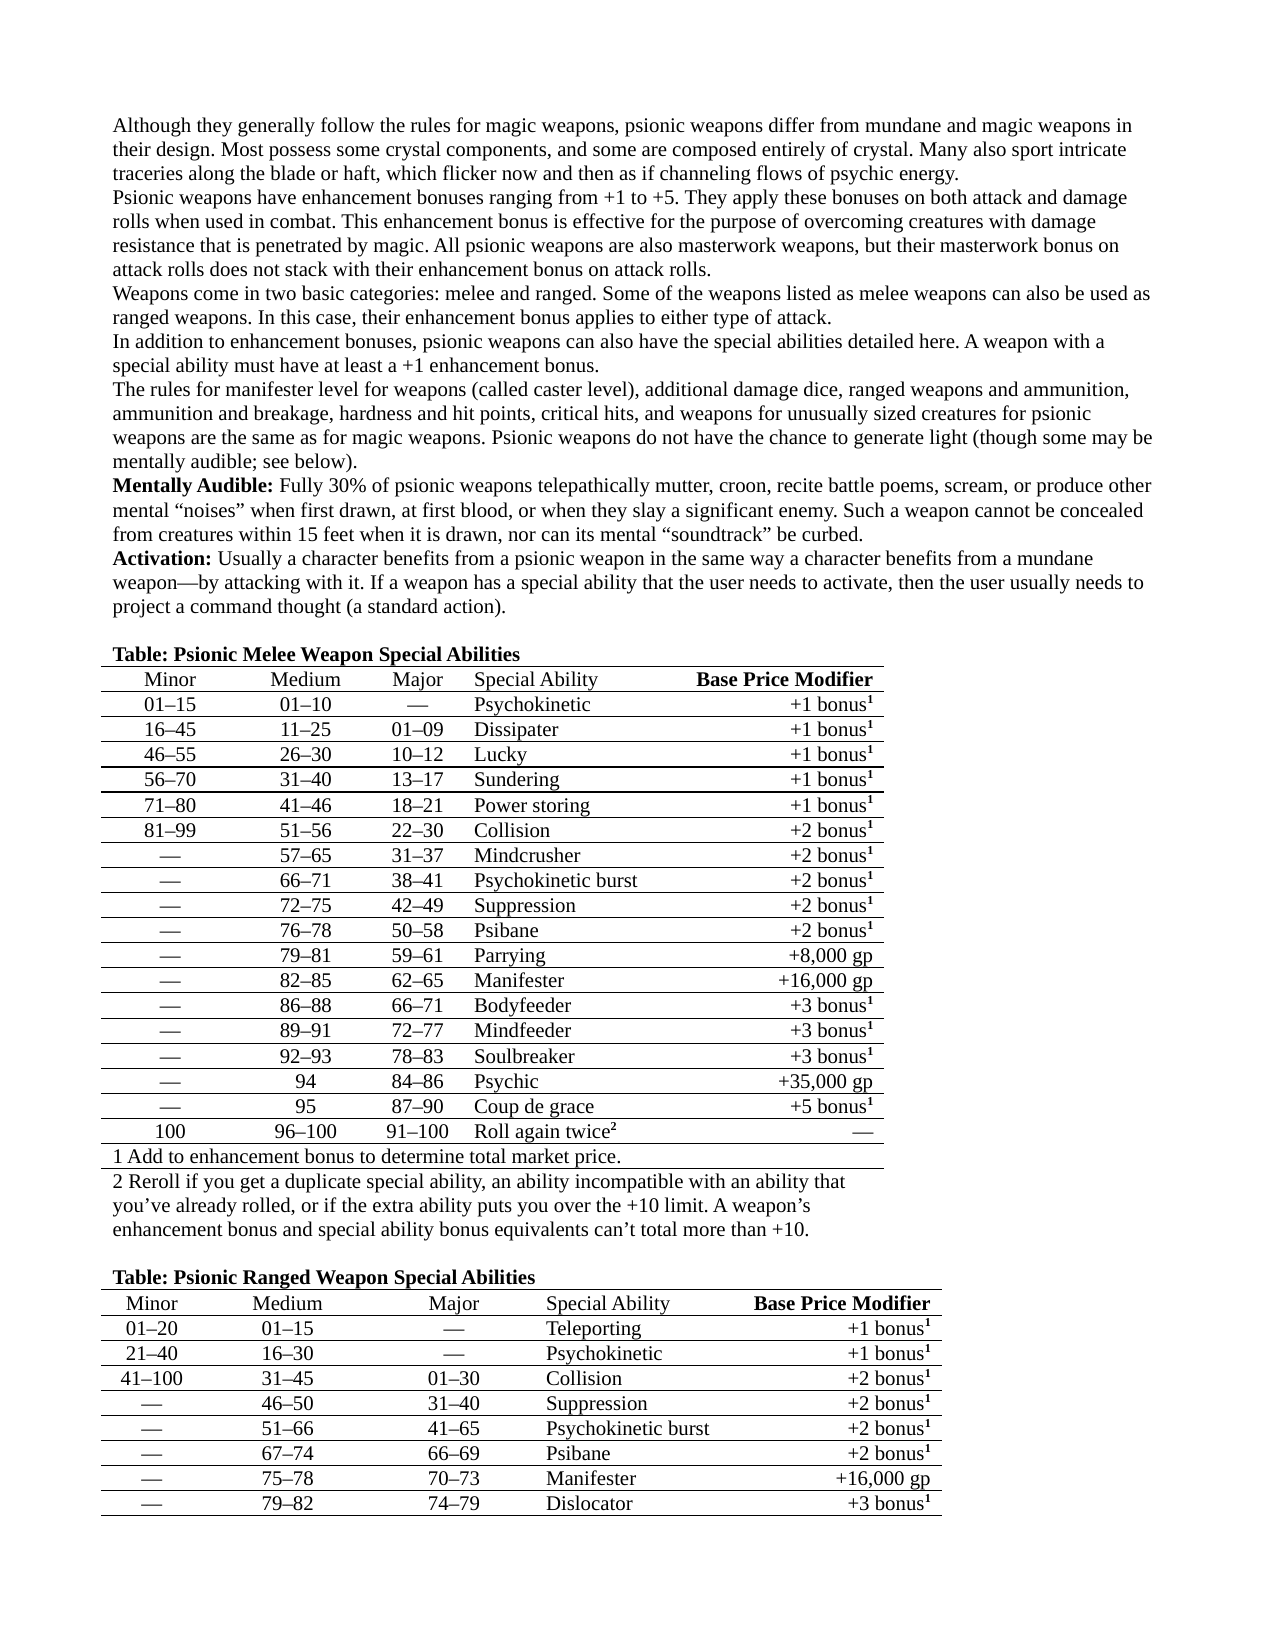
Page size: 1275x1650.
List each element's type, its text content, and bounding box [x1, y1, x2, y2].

text Mentally Audible: Fully 30% of psionic weapons telepathically mutter, croon, recite battle poems, scream, or produce other mental “noises” when first drawn, at first blood, or when they slay a significant enemy. Such a weapon cannot be concealed from creatures within 15 feet when it is drawn, nor can its mental “soundtrack” be curbed. [112, 473, 1162, 546]
table_cell — [672, 1119, 884, 1143]
table_cell +2 bonus1 [672, 918, 884, 942]
table_cell 31–40 [239, 768, 372, 791]
table_cell Soulbreaker [463, 1044, 672, 1068]
table_cell 50–58 [372, 918, 463, 942]
table_cell 94 [239, 1069, 372, 1093]
table_cell Manifester [463, 968, 672, 992]
table_cell +1 bonus1 [672, 793, 884, 817]
table_cell 81–99 [101, 818, 239, 842]
table_cell 91–100 [372, 1119, 463, 1143]
table_cell Collision [463, 818, 672, 842]
table_cell Psychic [463, 1069, 672, 1093]
table_cell 70–73 [373, 1466, 534, 1490]
table_cell Suppression [463, 893, 672, 917]
table_cell 41–46 [239, 793, 372, 817]
table_cell +2 bonus1 [672, 868, 884, 892]
table_cell 22–30 [372, 818, 463, 842]
table_cell — [101, 943, 239, 967]
table_cell Dissipater [463, 717, 672, 741]
table_cell +1 bonus1 [731, 1341, 942, 1365]
table_cell +16,000 gp [731, 1466, 942, 1490]
table_cell 57–65 [239, 843, 372, 867]
table_cell — [101, 1019, 239, 1042]
table_cell 72–75 [239, 893, 372, 917]
table_cell 72–77 [372, 1019, 463, 1042]
table_cell 71–80 [101, 793, 239, 817]
table_cell 31–45 [202, 1366, 373, 1390]
table_cell 31–40 [373, 1391, 534, 1415]
table_cell 01–10 [239, 692, 372, 716]
table_cell 01–30 [373, 1366, 534, 1390]
table_cell 89–91 [239, 1019, 372, 1042]
table_cell +3 bonus1 [672, 1019, 884, 1042]
table_cell — [101, 1094, 239, 1118]
table_cell Mindcrusher [463, 843, 672, 867]
table_cell 38–41 [372, 868, 463, 892]
table_cell +1 bonus1 [672, 768, 884, 791]
table_cell 87–90 [372, 1094, 463, 1118]
text Weapons come in two basic categories: melee and ranged. Some of the weapons listed as melee weapons can also be used as ranged weapons. In this case, their enhancement bonus applies to either type of attack. [112, 281, 1162, 329]
text The rules for manifester level for weapons (called caster level), additional damage dice, ranged weapons and ammunition, ammunition and breakage, hardness and hit points, critical hits, and weapons for unusually sized creatures for psionic weapons are the same as for magic weapons. Psionic weapons do not have the chance to generate light (though some may be mentally audible; see below). [112, 377, 1162, 473]
table_cell Medium [239, 667, 372, 691]
table_cell 46–50 [202, 1391, 373, 1415]
table_cell +2 bonus1 [672, 893, 884, 917]
table_cell Base Price Modifier [731, 1290, 942, 1314]
table_cell 74–79 [373, 1491, 534, 1515]
table_cell Teleporting [535, 1316, 731, 1339]
table_cell Psychokinetic [463, 692, 672, 716]
table_cell — [373, 1341, 534, 1365]
table_cell — [101, 1044, 239, 1068]
table_cell 42–49 [372, 893, 463, 917]
table_cell — [101, 843, 239, 867]
table_cell 76–78 [239, 918, 372, 942]
table_cell 13–17 [372, 768, 463, 791]
table_cell Special Ability [463, 667, 672, 691]
text Activation: Usually a character benefits from a psionic weapon in the same way a character benefits from a mundane weapon—by attacking with it. If a weapon has a special ability that the user needs to activate, then the user usually needs to project a command thought (a standard action). [112, 546, 1162, 618]
text Psionic weapons have enhancement bonuses ranging from +1 to +5. They apply these bonuses on both attack and damage rolls when used in combat. This enhancement bonus is effective for the purpose of overcoming creatures with damage resistance that is penetrated by magic. All psionic weapons are also masterwork weapons, but their masterwork bonus on attack rolls does not stack with their enhancement bonus on attack rolls. [112, 185, 1162, 281]
table_cell Mindfeeder [463, 1019, 672, 1042]
table_cell 66–69 [373, 1441, 534, 1465]
text In addition to enhancement bonuses, psionic weapons can also have the special abilities detailed here. A weapon with a special ability must have at least a +1 enhancement bonus. [112, 329, 1162, 377]
table_cell 79–81 [239, 943, 372, 967]
table_cell 95 [239, 1094, 372, 1118]
table_cell — [101, 893, 239, 917]
table_header Table: Psionic Melee Weapon Special Abilities [101, 642, 884, 666]
table_cell — [101, 918, 239, 942]
table_cell — [101, 1416, 202, 1440]
table_cell Dislocator [535, 1491, 731, 1515]
table_cell 46–55 [101, 742, 239, 766]
table_cell +16,000 gp [672, 968, 884, 992]
table_cell 59–61 [372, 943, 463, 967]
table_cell 31–37 [372, 843, 463, 867]
table_cell — [101, 1069, 239, 1093]
table_cell — [373, 1316, 534, 1339]
table_cell 51–66 [202, 1416, 373, 1440]
table_cell 67–74 [202, 1441, 373, 1465]
table_cell 62–65 [372, 968, 463, 992]
table_cell — [101, 968, 239, 992]
table_cell Minor [101, 1290, 202, 1314]
table_cell 01–20 [101, 1316, 202, 1339]
table_cell +1 bonus1 [672, 692, 884, 716]
table_cell +2 bonus1 [731, 1441, 942, 1465]
table_cell 16–45 [101, 717, 239, 741]
table_cell Special Ability [535, 1290, 731, 1314]
table_cell 41–65 [373, 1416, 534, 1440]
table_cell — [372, 692, 463, 716]
table_cell +1 bonus1 [672, 742, 884, 766]
table_cell Psychokinetic burst [463, 868, 672, 892]
table_cell 82–85 [239, 968, 372, 992]
table_cell 01–09 [372, 717, 463, 741]
table_cell Major [373, 1290, 534, 1314]
table_cell +2 bonus1 [731, 1366, 942, 1390]
table_cell +5 bonus1 [672, 1094, 884, 1118]
table_header Table: Psionic Ranged Weapon Special Abilities [101, 1265, 942, 1289]
table_cell 26–30 [239, 742, 372, 766]
table_cell — [101, 993, 239, 1017]
table_cell Psychokinetic burst [535, 1416, 731, 1440]
table_cell Parrying [463, 943, 672, 967]
table_cell 92–93 [239, 1044, 372, 1068]
table_cell 11–25 [239, 717, 372, 741]
table_cell +2 bonus1 [672, 843, 884, 867]
table_cell Psibane [535, 1441, 731, 1465]
table_cell +1 bonus1 [672, 717, 884, 741]
table_cell 21–40 [101, 1341, 202, 1365]
table_cell Sundering [463, 768, 672, 791]
table_cell Psibane [463, 918, 672, 942]
table_cell 78–83 [372, 1044, 463, 1068]
table_cell Psychokinetic [535, 1341, 731, 1365]
table_cell 01–15 [101, 692, 239, 716]
table_cell +2 bonus1 [731, 1391, 942, 1415]
table_cell Medium [202, 1290, 373, 1314]
table_cell Base Price Modifier [672, 667, 884, 691]
table_cell Suppression [535, 1391, 731, 1415]
table_cell Power storing [463, 793, 672, 817]
table_cell 75–78 [202, 1466, 373, 1490]
table_cell 84–86 [372, 1069, 463, 1093]
table_cell +35,000 gp [672, 1069, 884, 1093]
table_cell — [101, 1441, 202, 1465]
table_cell +1 bonus1 [731, 1316, 942, 1339]
table_cell +2 bonus1 [731, 1416, 942, 1440]
table_cell Minor [101, 667, 239, 691]
table_cell Coup de grace [463, 1094, 672, 1118]
table_cell Manifester [535, 1466, 731, 1490]
table_cell — [101, 868, 239, 892]
table_cell 96–100 [239, 1119, 372, 1143]
table_cell 10–12 [372, 742, 463, 766]
table_cell 66–71 [239, 868, 372, 892]
table_cell 01–15 [202, 1316, 373, 1339]
table_cell 56–70 [101, 768, 239, 791]
table_cell 1 Add to enhancement bonus to determine total market price. [101, 1144, 884, 1168]
table_cell — [101, 1391, 202, 1415]
table_cell +3 bonus1 [672, 1044, 884, 1068]
table_cell 86–88 [239, 993, 372, 1017]
table_cell 100 [101, 1119, 239, 1143]
table_cell 18–21 [372, 793, 463, 817]
table_cell 51–56 [239, 818, 372, 842]
table_cell Bodyfeeder [463, 993, 672, 1017]
table_cell Roll again twice2 [463, 1119, 672, 1143]
table_cell +8,000 gp [672, 943, 884, 967]
table_cell Major [372, 667, 463, 691]
table_cell +3 bonus1 [672, 993, 884, 1017]
table_cell +3 bonus1 [731, 1491, 942, 1515]
table_cell 2 Reroll if you get a duplicate special ability, an ability incompatible with an ability that you’ve already rolled, or if the extra ability puts you over the +10 limit. A weapon’s enhancement bonus and special ability bonus equivalents can’t total more than +10. [101, 1169, 884, 1241]
table_cell 66–71 [372, 993, 463, 1017]
table_cell 16–30 [202, 1341, 373, 1365]
table_cell — [101, 1491, 202, 1515]
text Although they generally follow the rules for magic weapons, psionic weapons differ from mundane and magic weapons in their design. Most possess some crystal components, and some are composed entirely of crystal. Many also sport intricate traceries along the blade or haft, which flicker now and then as if channeling flows of psychic energy. [112, 112, 1162, 185]
table_cell +2 bonus1 [672, 818, 884, 842]
table_cell — [101, 1466, 202, 1490]
table_cell Lucky [463, 742, 672, 766]
table_cell 79–82 [202, 1491, 373, 1515]
table_cell Collision [535, 1366, 731, 1390]
table_cell 41–100 [101, 1366, 202, 1390]
